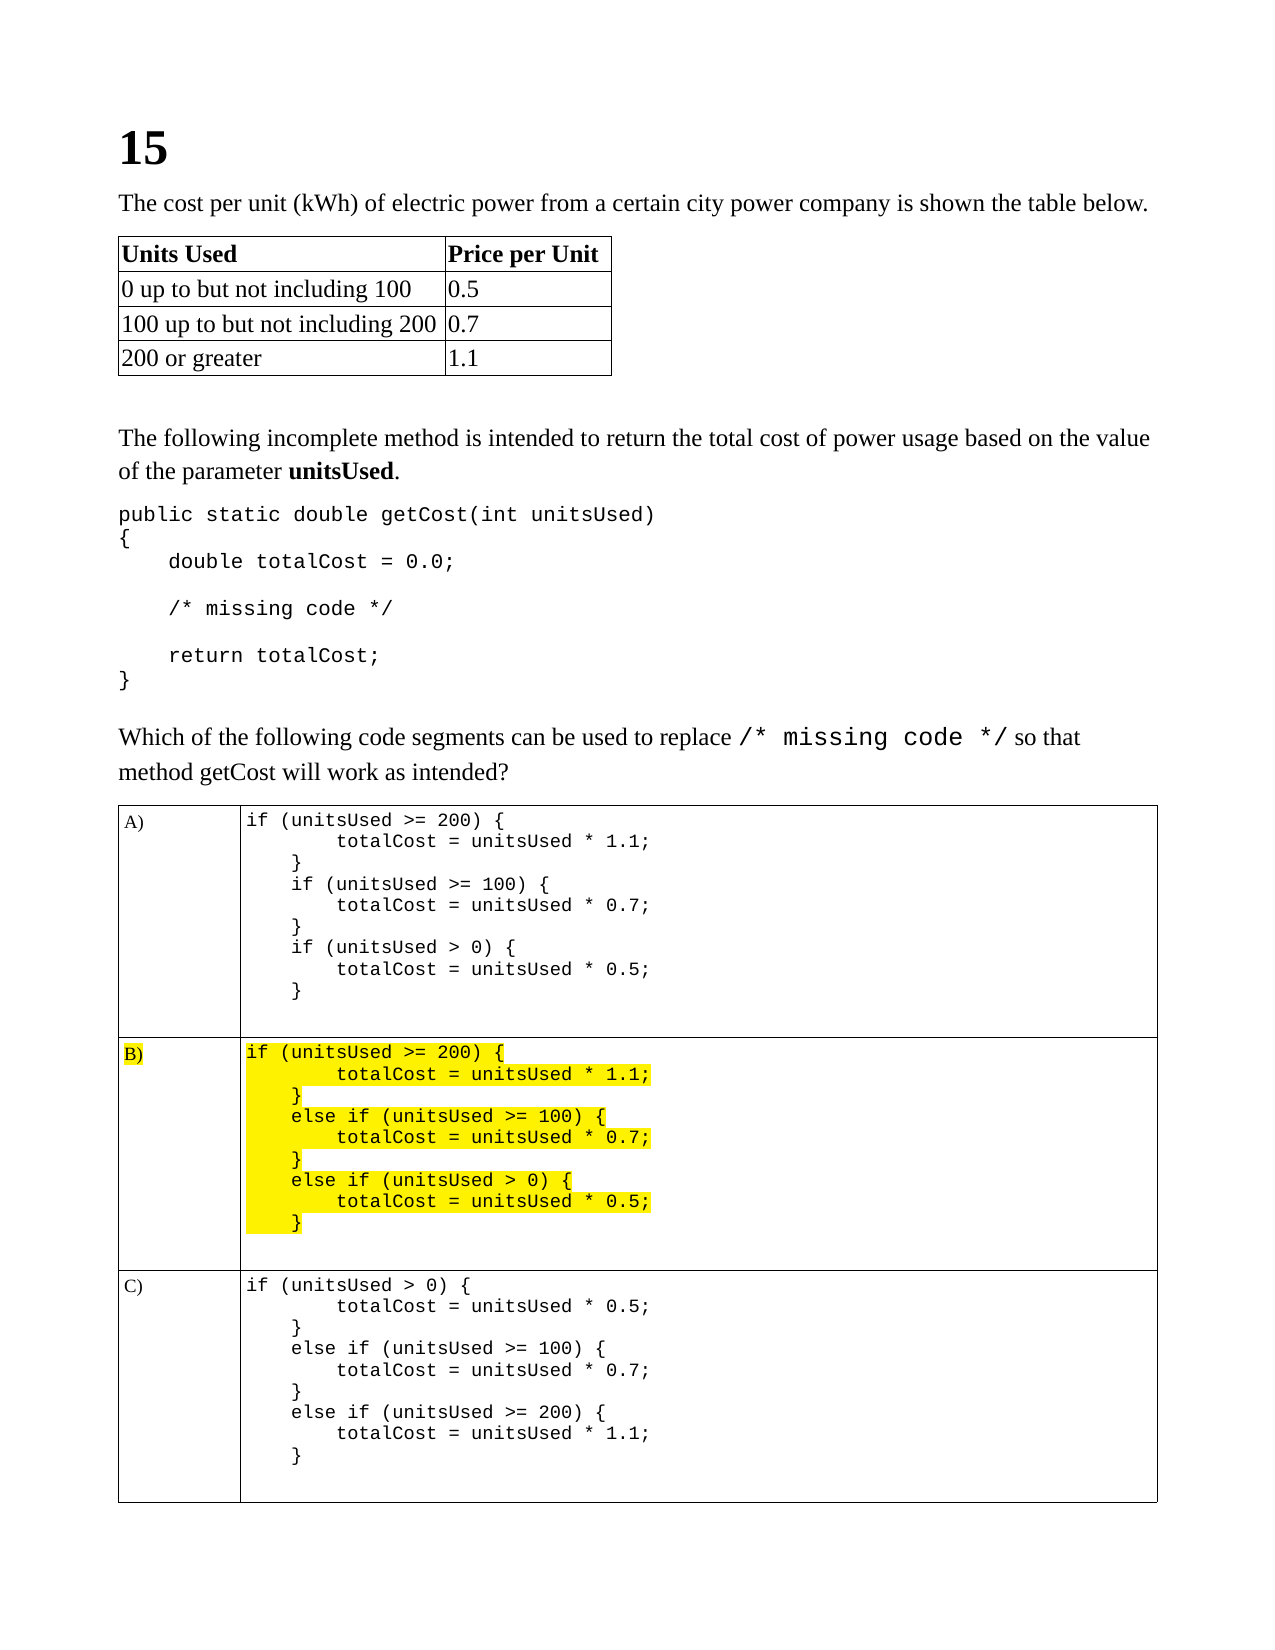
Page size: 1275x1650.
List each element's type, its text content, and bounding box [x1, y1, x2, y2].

text public static double getCost(int unitsUsed) [118, 504, 1157, 527]
text /* missing code */ [118, 598, 1157, 622]
table_cell 100 up to but not including 200 [119, 307, 445, 340]
table_cell 0 up to but not including 100 [119, 272, 445, 306]
text } [118, 669, 1157, 693]
text The cost per unit (kWh) of electric power from a certain city power company is shown the table below. [118, 188, 1157, 217]
table_cell 200 or greater [119, 341, 445, 375]
table_cell if (unitsUsed > 0) { totalCost = unitsUsed * 0.5; } else if (unitsUsed >= 100) { totalCost = unitsUsed * 0.7; } else if (unitsUsed >= 200) { totalCost = unitsUsed * 1.1; } [241, 1271, 1157, 1502]
text Which of the following code segments can be used to replace /* missing code */ so that method getCost will work as intended? [118, 722, 1157, 786]
table_header if (unitsUsed >= 200) { totalCost = unitsUsed * 1.1; } if (unitsUsed >= 100) { totalCost = unitsUsed * 0.7; } if (unitsUsed > 0) { totalCost = unitsUsed * 0.5; } [241, 806, 1157, 1037]
text { [118, 527, 1157, 551]
table_header Price per Unit [446, 237, 611, 271]
table_cell C) [119, 1271, 240, 1502]
table_cell B) [119, 1038, 240, 1269]
table_header A) [119, 806, 240, 1037]
text The following incomplete method is intended to return the total cost of power usage based on the value of the parameter unitsUsed. [118, 423, 1157, 485]
table_cell if (unitsUsed >= 200) { totalCost = unitsUsed * 1.1; } else if (unitsUsed >= 100) { totalCost = unitsUsed * 0.7; } else if (unitsUsed > 0) { totalCost = unitsUsed * 0.5; } [241, 1038, 1157, 1269]
table_cell 0.7 [446, 307, 611, 340]
table_header Units Used [119, 237, 445, 271]
text return totalCost; [118, 646, 1157, 669]
table_cell 1.1 [446, 341, 611, 375]
text double totalCost = 0.0; [118, 551, 1157, 574]
table_cell 0.5 [446, 272, 611, 306]
subtitle 15 [118, 118, 1157, 176]
